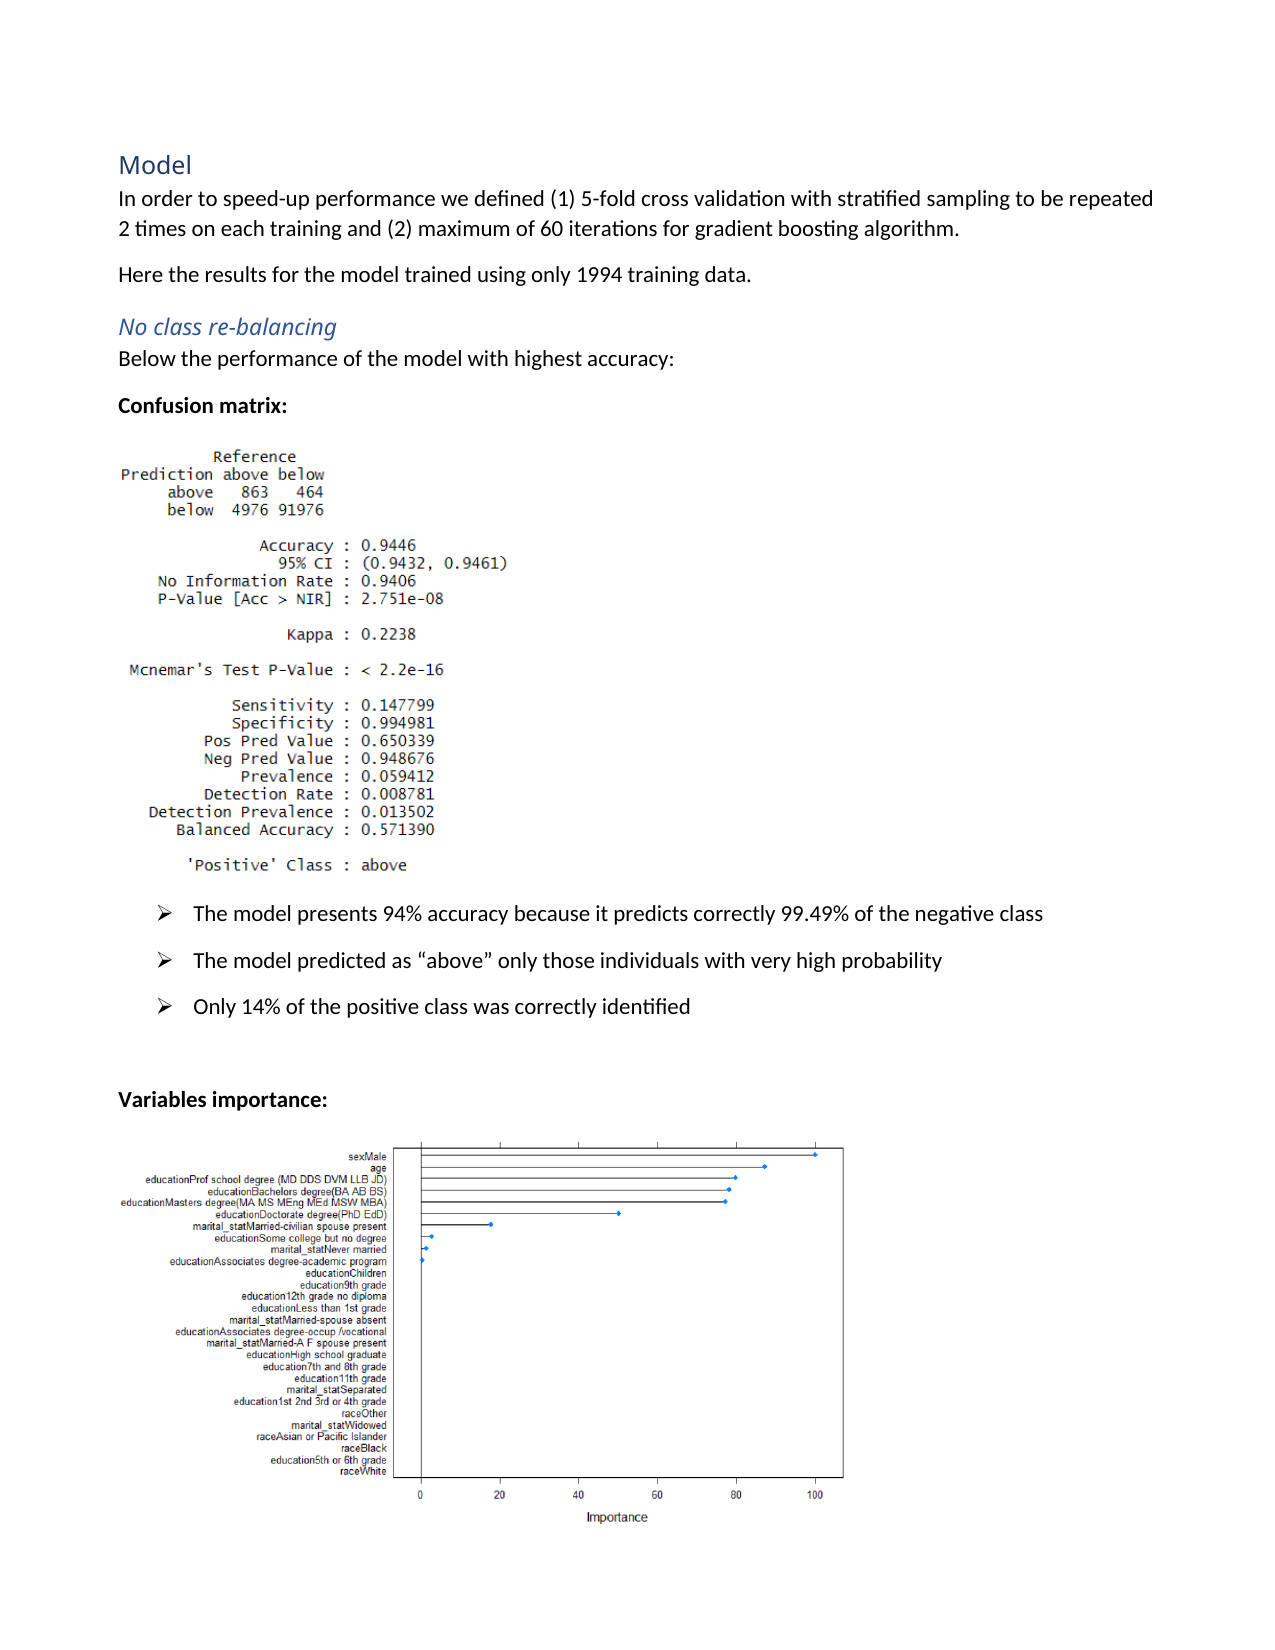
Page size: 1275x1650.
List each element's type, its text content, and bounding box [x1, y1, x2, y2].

list Only 14% of the positive class was correctly identified [156, 992, 1157, 1020]
text Variables importance: [118, 1086, 1157, 1113]
text Below the performance of the model with highest accuracy: [118, 344, 1157, 373]
list The model presents 94% accuracy because it predicts correctly 99.49% of the negative class [156, 899, 1157, 927]
subtitle Model [118, 148, 1157, 182]
text Here the results for the model trained using only 1994 training data. [118, 260, 1157, 288]
list The model predicted as “above” only those individuals with very high probability [156, 946, 1157, 974]
text Confusion matrix: [118, 391, 1157, 419]
subtitle No class re-balancing [118, 311, 1157, 342]
text In order to speed-up performance we defined (1) 5-fold cross validation with stratified sampling to be repeated 2 times on each training and (2) maximum of 60 iterations for gradient boosting algorithm. [118, 184, 1157, 242]
